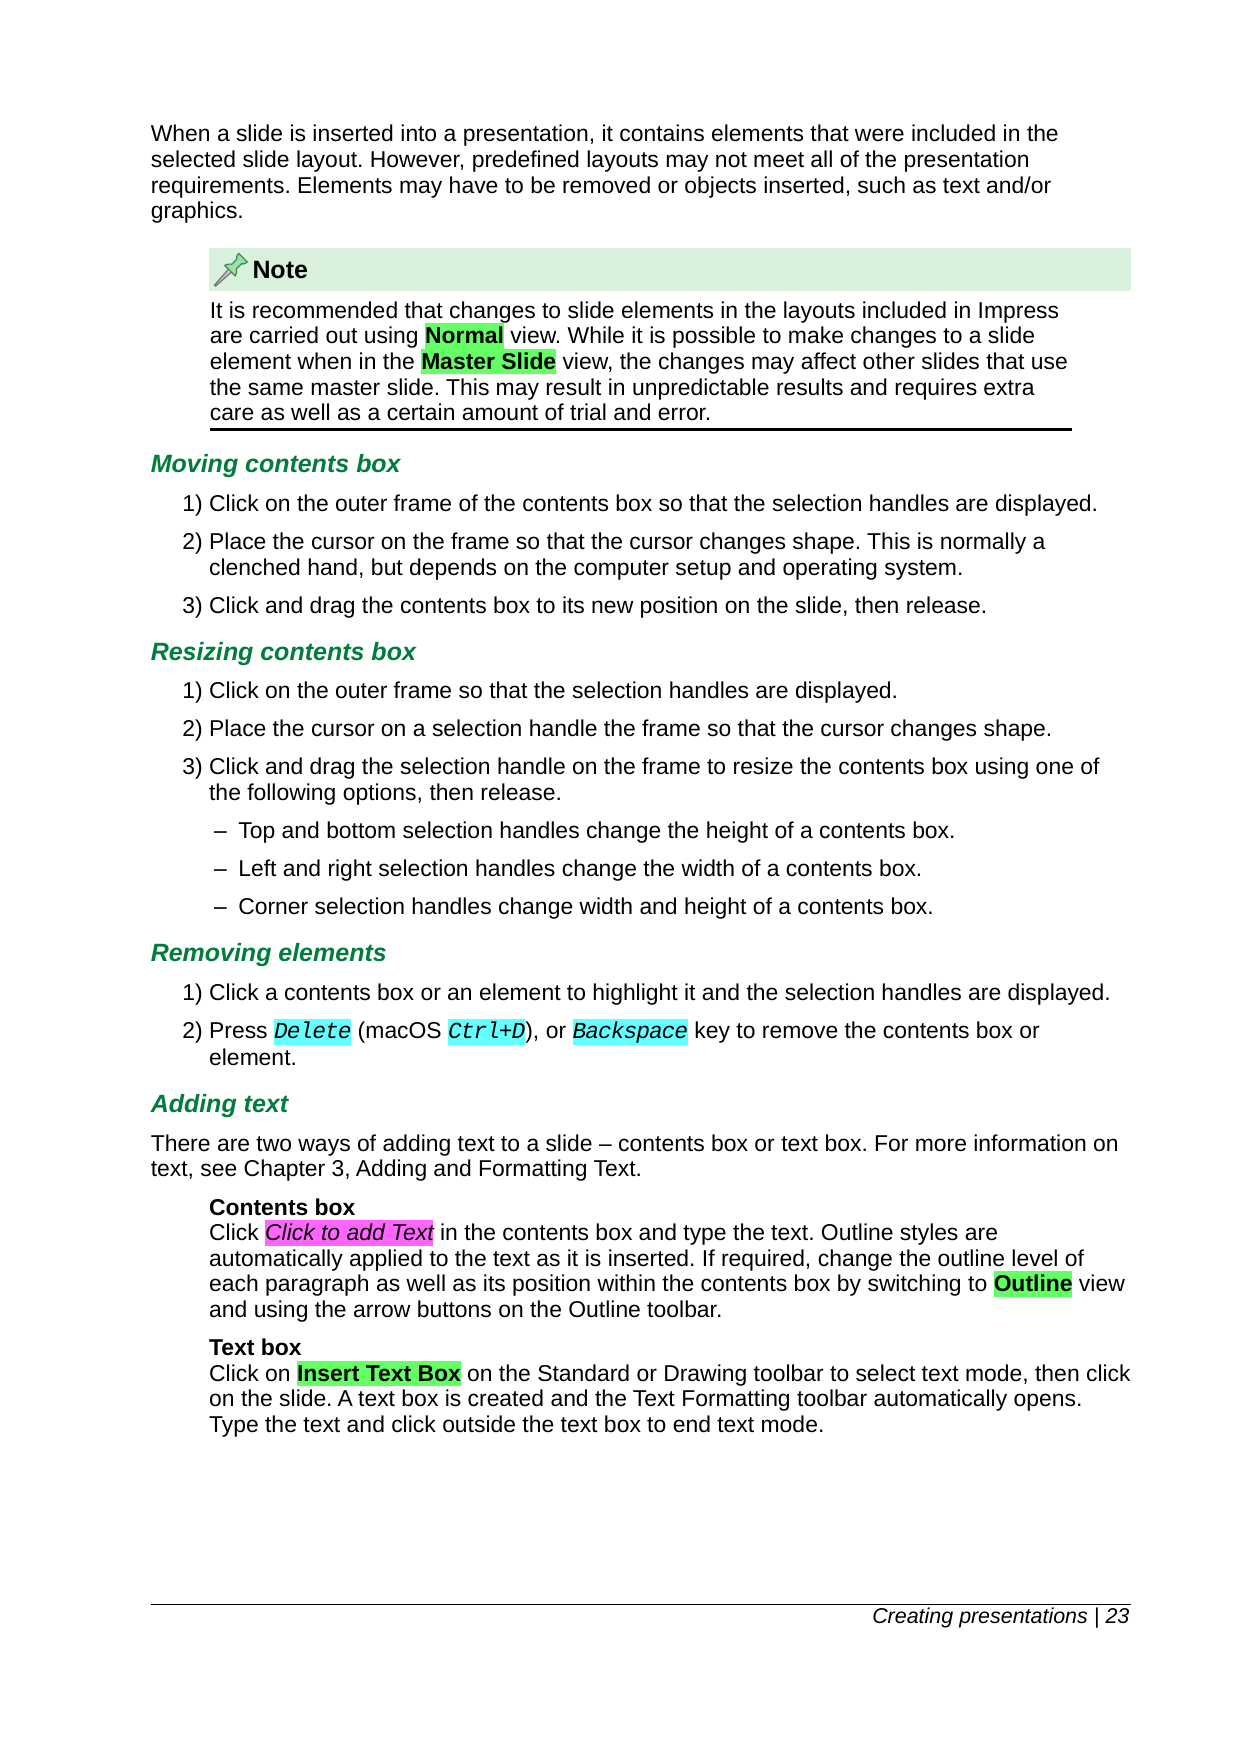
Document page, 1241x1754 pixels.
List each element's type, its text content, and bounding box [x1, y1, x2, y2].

text Click Click to add Text in the contents box and type the text. Outline styles are automatically applied to the text as it is inserted. If required, change the outline level of each paragraph as well as its position within the contents box by switching to Outline view and using the arrow buttons on the Outline toolbar. [209, 1220, 1131, 1322]
subtitle Resizing contents box [151, 637, 1131, 665]
subtitle Adding text [151, 1090, 1131, 1118]
list Top and bottom selection handles change the height of a contents box. [223, 818, 1131, 843]
list Left and right selection handles change the width of a contents box. [223, 856, 1131, 881]
list Place the cursor on the frame so that the cursor changes shape. This is normally a clenched hand, but depends on the computer setup and operating system. [194, 528, 1131, 580]
text Click on Insert Text Box on the Standard or Drawing toolbar to select text mode, then click on the slide. A text box is created and the Text Formatting toolbar automatically opens. Type the text and click outside the text box to end text mode. [209, 1361, 1131, 1437]
list Click and drag the contents box to its new position on the slide, then release. [194, 592, 1131, 618]
list Click a contents box or an element to highlight it and the selection handles are displayed. [194, 979, 1131, 1005]
list Click and drag the selection handle on the frame to resize the contents box using one of the following options, then release. [194, 754, 1131, 805]
list Click on the outer frame so that the selection handles are displayed. [194, 678, 1131, 703]
list Press Delete (macOS Ctrl+D), or Backspace key to remove the contents box or element. [194, 1017, 1131, 1071]
list Corner selection handles change width and height of a contents box. [223, 894, 1131, 919]
text It is recommended that changes to slide elements in the layouts included in Impress are carried out using Normal view. While it is possible to make changes to a slide element when in the Master Slide view, the changes may affect other slides that use the same master slide. This may result in unpredictable results and requires extra care as well as a certain amount of trial and error. [209, 297, 1072, 431]
list Place the cursor on a selection handle the frame so that the cursor changes shape. [194, 716, 1131, 741]
subtitle Note [209, 248, 1131, 291]
subtitle Moving contents box [151, 450, 1131, 478]
text There are two ways of adding text to a slide – contents box or text box. For more information on text, see Chapter 3, Adding and Formatting Text. [151, 1131, 1131, 1182]
list Click on the outer frame of the contents box so that the selection handles are displayed. [194, 490, 1131, 516]
text Contents box [209, 1194, 1131, 1220]
subtitle Removing elements [151, 939, 1131, 967]
text Text box [209, 1335, 1131, 1361]
text When a slide is inserted into a presentation, it contains elements that were included in the selected slide layout. However, predefined layouts may not meet all of the presentation requirements. Elements may have to be removed or objects inserted, such as text and/or graphics. [151, 121, 1131, 223]
